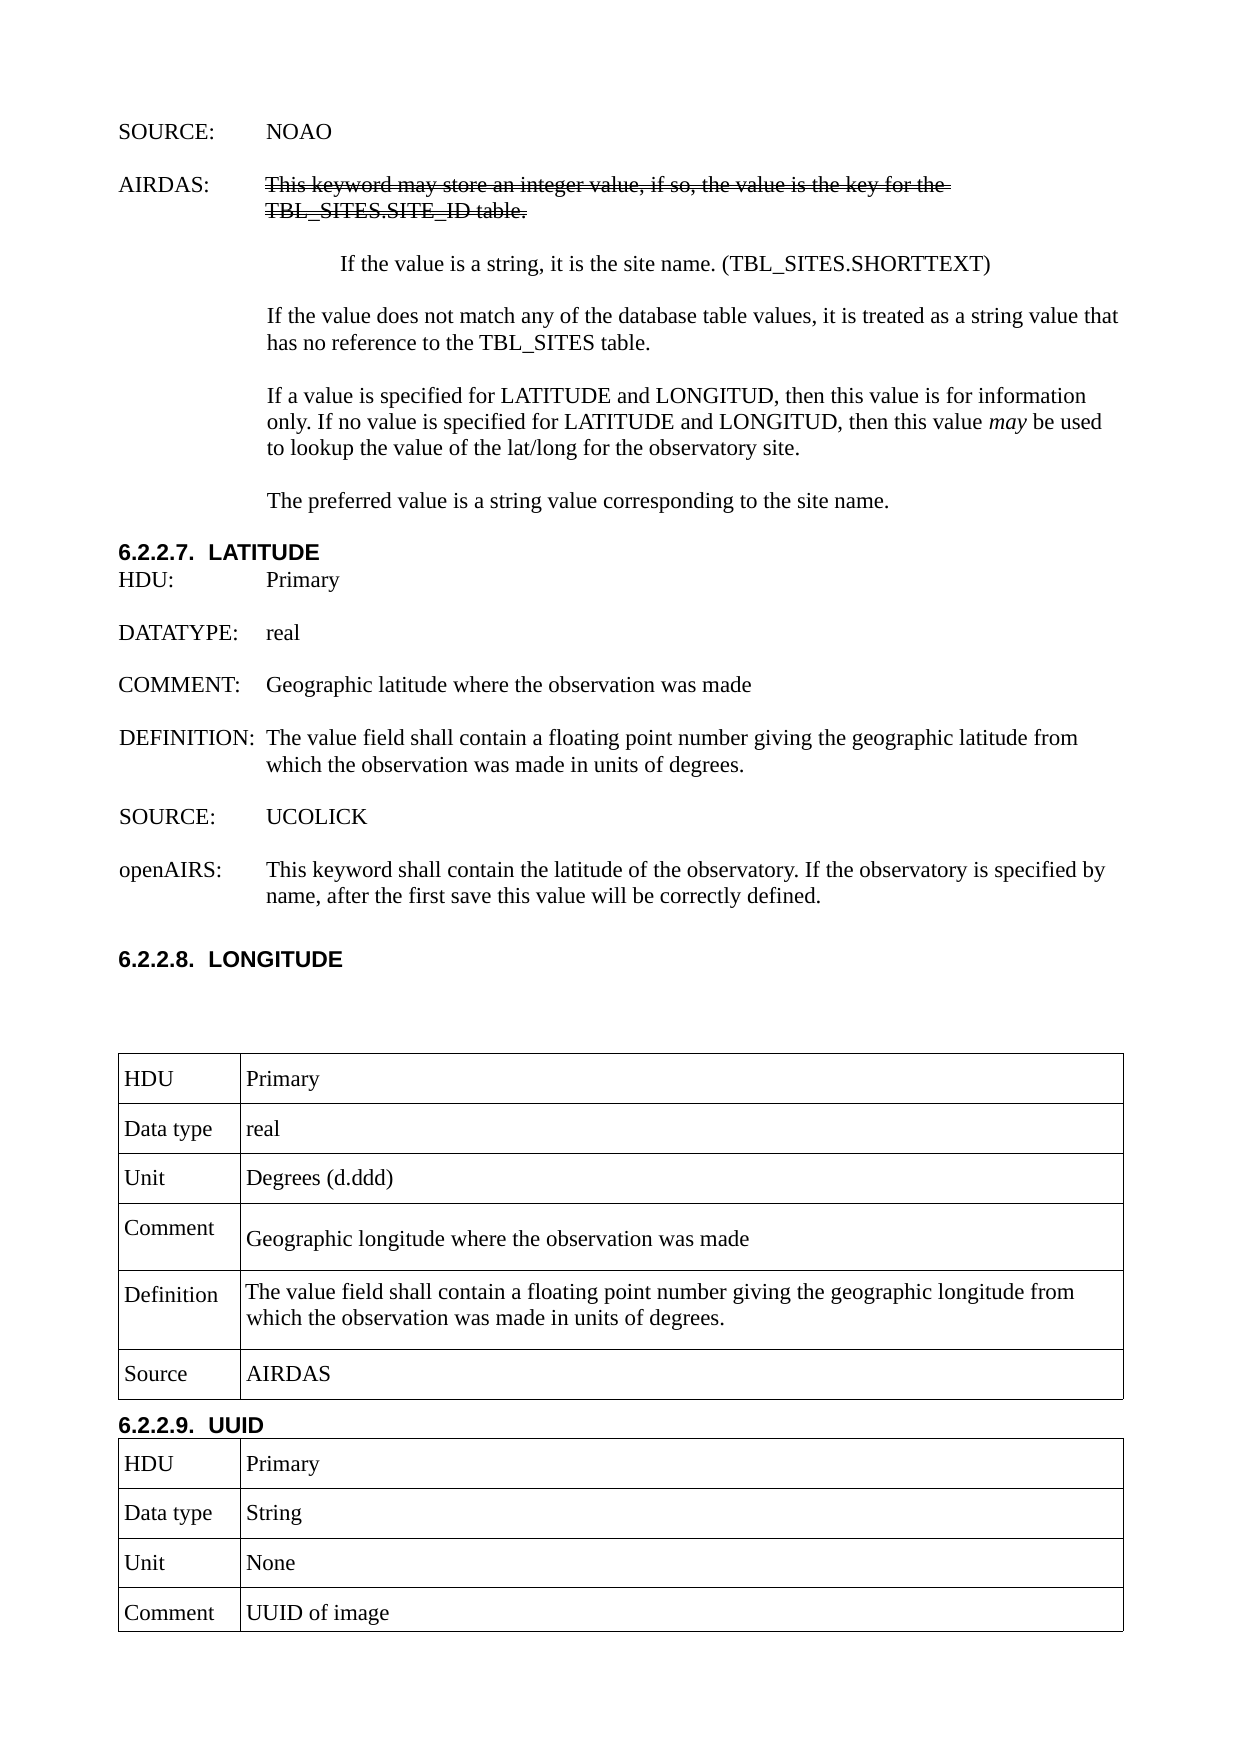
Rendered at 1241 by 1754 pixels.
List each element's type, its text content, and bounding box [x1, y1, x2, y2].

text COMMENT: Geographic latitude where the observation was made [118, 658, 1122, 698]
text DEFINITION: The value field shall contain a floating point number giving the geographic latitude from which the observation was made in units of degrees. [119, 710, 1122, 777]
text If the value is a string, it is the site name. (TBL_SITES.SHORTTEXT) [193, 236, 1122, 276]
table_cell Unit [119, 1154, 240, 1202]
table_header HDU [119, 1054, 240, 1103]
subtitle LATITUDE [118, 539, 1122, 565]
text SOURCE: UCOLICK [119, 789, 1122, 830]
table_cell None [241, 1539, 1123, 1587]
text If a value is specified for LATITUDE and LONGITUD, then this value is for information only. If no value is specified for LATITUDE and LONGITUD, then this value may be used to lookup the value of the lat/long for the observatory site. [120, 368, 1122, 461]
text HDU: Primary [118, 565, 1122, 592]
text DATATYPE: real [118, 605, 1122, 645]
table_header HDU [119, 1439, 240, 1488]
table_cell Data type [119, 1489, 240, 1537]
subtitle UUID [118, 1412, 1122, 1438]
table_cell AIRDAS [241, 1350, 1123, 1398]
text The preferred value is a string value corresponding to the site name. [120, 473, 1122, 513]
table_cell Definition [119, 1271, 240, 1349]
text SOURCE: NOAO [118, 118, 1122, 144]
text AIRDAS: This keyword may store an integer value, if so, the value is the key for the TBL_SITES.SITE_ID table. [118, 157, 1122, 223]
table_cell Unit [119, 1539, 240, 1587]
table_header Primary [241, 1054, 1123, 1103]
text openAIRS: This keyword shall contain the latitude of the observatory. If the observatory is specified by name, after the first save this value will be correctly defined. [119, 842, 1122, 909]
table_cell Comment [119, 1588, 240, 1631]
table_header Primary [241, 1439, 1123, 1488]
table_cell The value field shall contain a floating point number giving the geographic longitude from which the observation was made in units of degrees. [241, 1271, 1123, 1349]
table_cell Geographic longitude where the observation was made [241, 1204, 1123, 1269]
text If the value does not match any of the database table values, it is treated as a string value that has no reference to the TBL_SITES table. [120, 289, 1122, 355]
table_cell UUID of image [241, 1588, 1123, 1631]
table_cell Comment [119, 1204, 240, 1269]
table_cell real [241, 1104, 1123, 1153]
table_cell Data type [119, 1104, 240, 1153]
table_cell Degrees (d.ddd) [241, 1154, 1123, 1202]
table_cell String [241, 1489, 1123, 1537]
subtitle LONGITUDE [118, 946, 1122, 973]
table_cell Source [119, 1350, 240, 1398]
